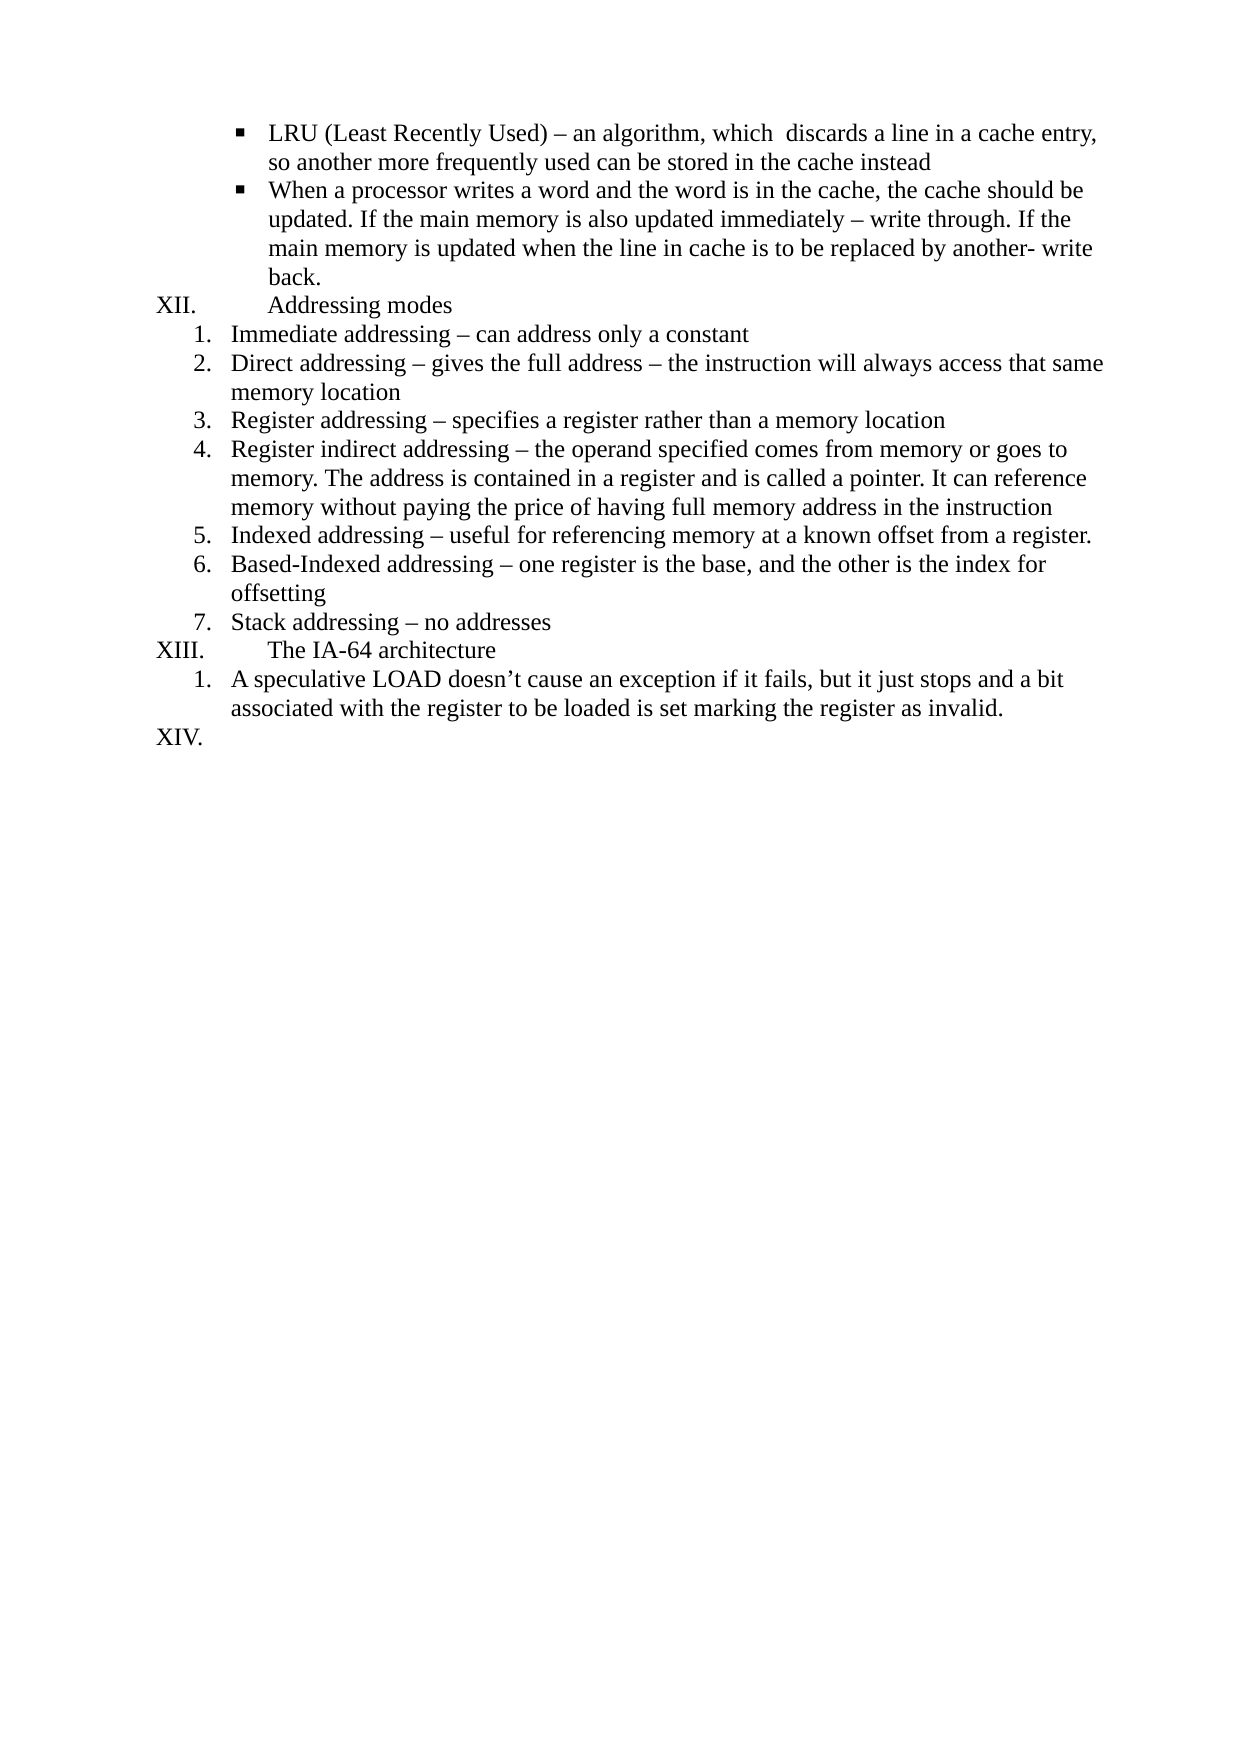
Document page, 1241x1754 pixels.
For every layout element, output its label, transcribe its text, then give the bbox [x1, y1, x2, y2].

list Register addressing – specifies a register rather than a memory location [193, 406, 1122, 434]
list Addressing modes [156, 291, 1122, 319]
list Direct addressing – gives the full address – the instruction will always access that same memory location [193, 348, 1122, 406]
list Immediate addressing – can address only a constant [193, 319, 1122, 348]
list A speculative LOAD doesn’t cause an exception if it fails, but it just stops and a bit associated with the register to be loaded is set marking the register as invalid. [193, 664, 1122, 722]
list When a processor writes a word and the word is in the cache, the cache should be updated. If the main memory is also updated immediately – write through. If the main memory is updated when the line in cache is to be replaced by another- write back. [231, 176, 1122, 291]
list Register indirect addressing – the operand specified comes from memory or goes to memory. The address is contained in a register and is called a pointer. It can reference memory without paying the price of having full memory address in the instruction [193, 434, 1122, 521]
list Stack addressing – no addresses [193, 607, 1122, 636]
list Indexed addressing – useful for referencing memory at a known offset from a register. [193, 521, 1122, 549]
list LRU (Least Recently Used) – an algorithm, which discards a line in a cache entry, so another more frequently used can be stored in the cache instead [231, 118, 1122, 176]
list The IA-64 architecture [156, 636, 1122, 664]
list Based-Indexed addressing – one register is the base, and the other is the index for offsetting [193, 549, 1122, 607]
